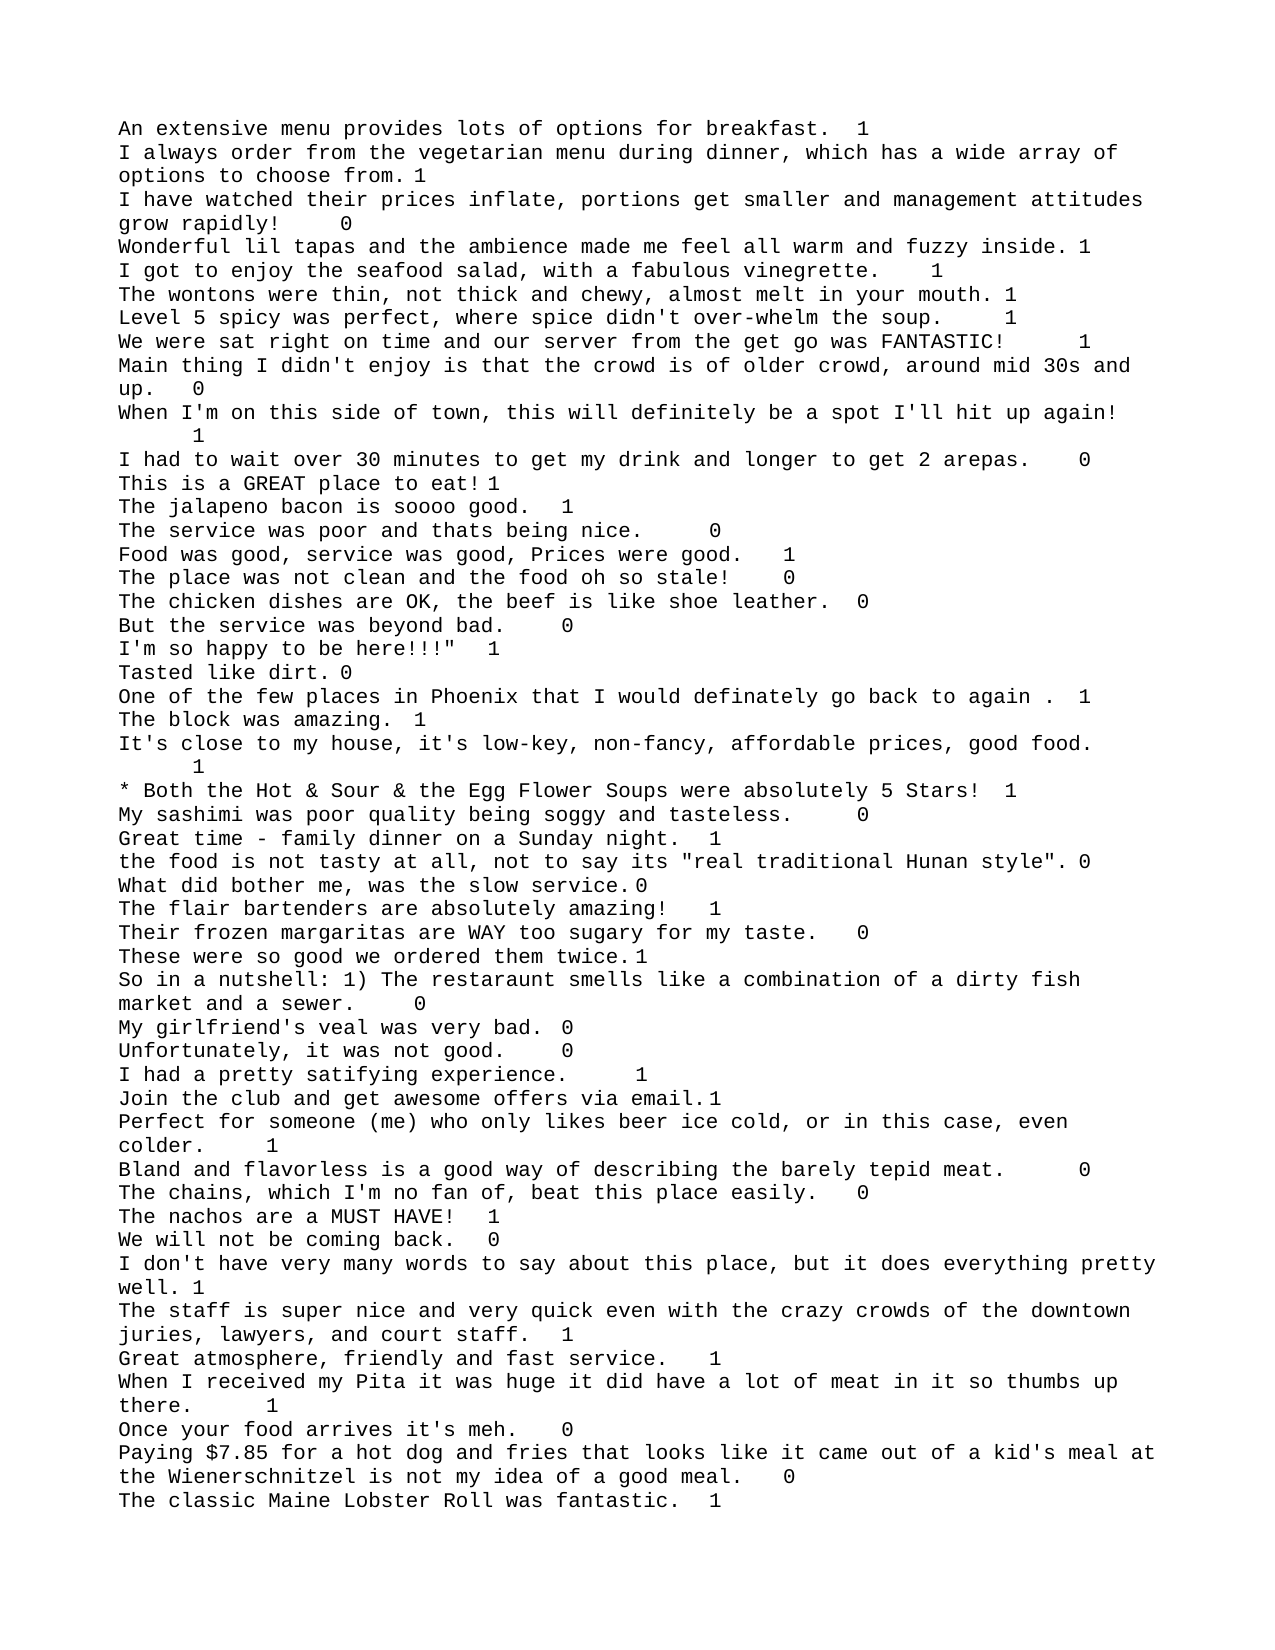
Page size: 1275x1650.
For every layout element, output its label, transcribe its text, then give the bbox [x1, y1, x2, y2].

text An extensive menu provides lots of options for breakfast. 1 I always order from the vegetarian menu during dinner, which has a wide array of options to choose from. 1 I have watched their prices inflate, portions get smaller and management attitudes grow rapidly! 0 Wonderful lil tapas and the ambience made me feel all warm and fuzzy inside. 1 I got to enjoy the seafood salad, with a fabulous vinegrette. 1 The wontons were thin, not thick and chewy, almost melt in your mouth. 1 Level 5 spicy was perfect, where spice didn't over-whelm the soup. 1 We were sat right on time and our server from the get go was FANTASTIC! 1 Main thing I didn't enjoy is that the crowd is of older crowd, around mid 30s and up. 0 When I'm on this side of town, this will definitely be a spot I'll hit up again! 1 I had to wait over 30 minutes to get my drink and longer to get 2 arepas. 0 This is a GREAT place to eat! 1 The jalapeno bacon is soooo good. 1 The service was poor and thats being nice. 0 Food was good, service was good, Prices were good. 1 The place was not clean and the food oh so stale! 0 The chicken dishes are OK, the beef is like shoe leather. 0 But the service was beyond bad. 0 I'm so happy to be here!!!" 1 Tasted like dirt. 0 One of the few places in Phoenix that I would definately go back to again . 1 The block was amazing. 1 It's close to my house, it's low-key, non-fancy, affordable prices, good food. 1 * Both the Hot & Sour & the Egg Flower Soups were absolutely 5 Stars! 1 My sashimi was poor quality being soggy and tasteless. 0 Great time - family dinner on a Sunday night. 1 the food is not tasty at all, not to say its "real traditional Hunan style". 0 What did bother me, was the slow service. 0 The flair bartenders are absolutely amazing! 1 Their frozen margaritas are WAY too sugary for my taste. 0 These were so good we ordered them twice. 1 So in a nutshell: 1) The restaraunt smells like a combination of a dirty fish market and a sewer. 0 My girlfriend's veal was very bad. 0 Unfortunately, it was not good. 0 I had a pretty satifying experience. 1 Join the club and get awesome offers via email. 1 Perfect for someone (me) who only likes beer ice cold, or in this case, even colder. 1 Bland and flavorless is a good way of describing the barely tepid meat. 0 The chains, which I'm no fan of, beat this place easily. 0 The nachos are a MUST HAVE! 1 We will not be coming back. 0 I don't have very many words to say about this place, but it does everything pretty well. 1 The staff is super nice and very quick even with the crazy crowds of the downtown juries, lawyers, and court staff. 1 Great atmosphere, friendly and fast service. 1 When I received my Pita it was huge it did have a lot of meat in it so thumbs up there. 1 Once your food arrives it's meh. 0 Paying $7.85 for a hot dog and fries that looks like it came out of a kid's meal at the Wienerschnitzel is not my idea of a good meal. 0 The classic Maine Lobster Roll was fantastic. 1 [118, 118, 1157, 1513]
